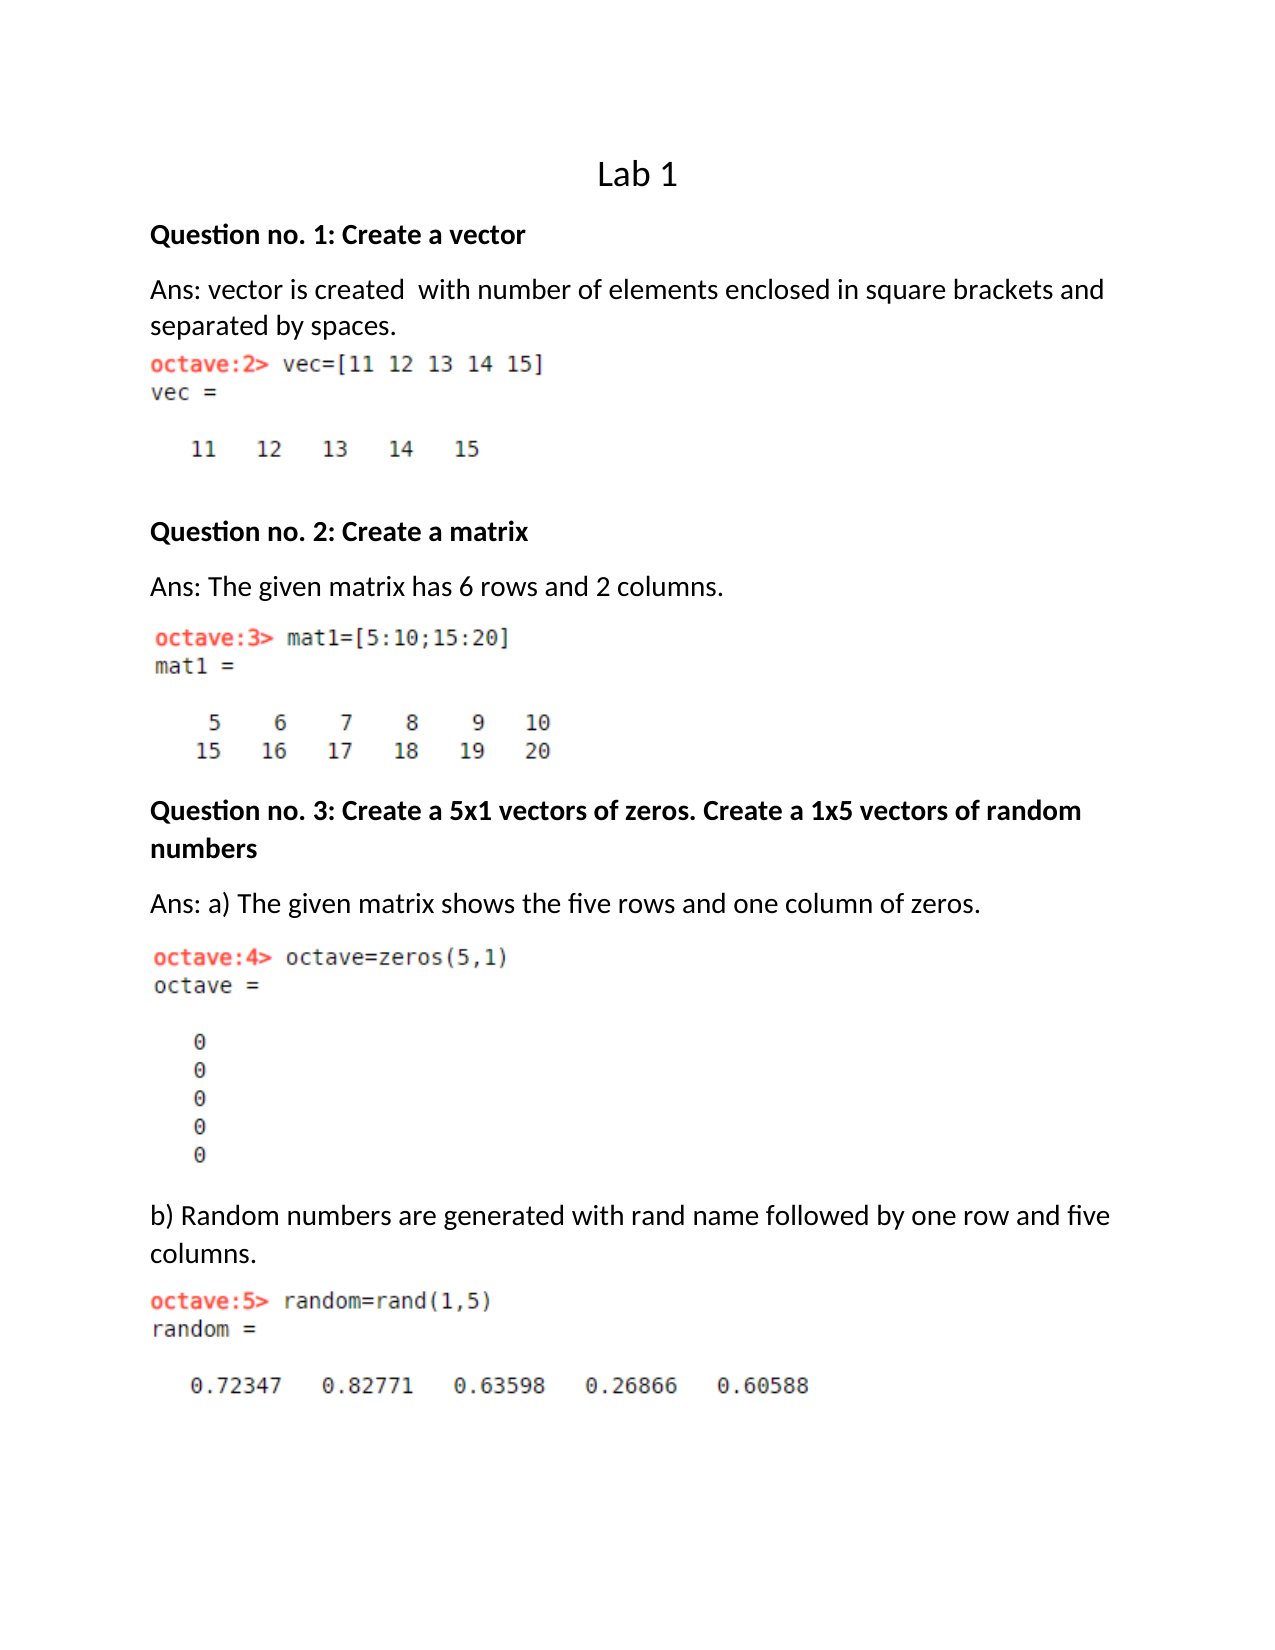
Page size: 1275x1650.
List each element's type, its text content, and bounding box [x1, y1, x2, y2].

text Ans: a) The given matrix shows the five rows and one column of zeros. [150, 885, 1125, 921]
picture [150, 342, 561, 479]
picture [150, 1290, 858, 1428]
text Ans: vector is created with number of elements enclosed in square brackets and separated by spaces. [150, 271, 1125, 343]
text Question no. 2: Create a matrix [150, 513, 1125, 548]
text Lab 1 [150, 150, 1125, 196]
text b) Random numbers are generated with rand name followed by one row and five columns. [150, 1197, 1125, 1271]
text Question no. 1: Create a vector [150, 216, 1125, 252]
picture [150, 622, 607, 773]
picture [150, 940, 552, 1177]
text Ans: The given matrix has 6 rows and 2 columns. [150, 568, 1125, 603]
text Question no. 3: Create a 5x1 vectors of zeros. Create a 1x5 vectors of random numbers [150, 792, 1125, 866]
